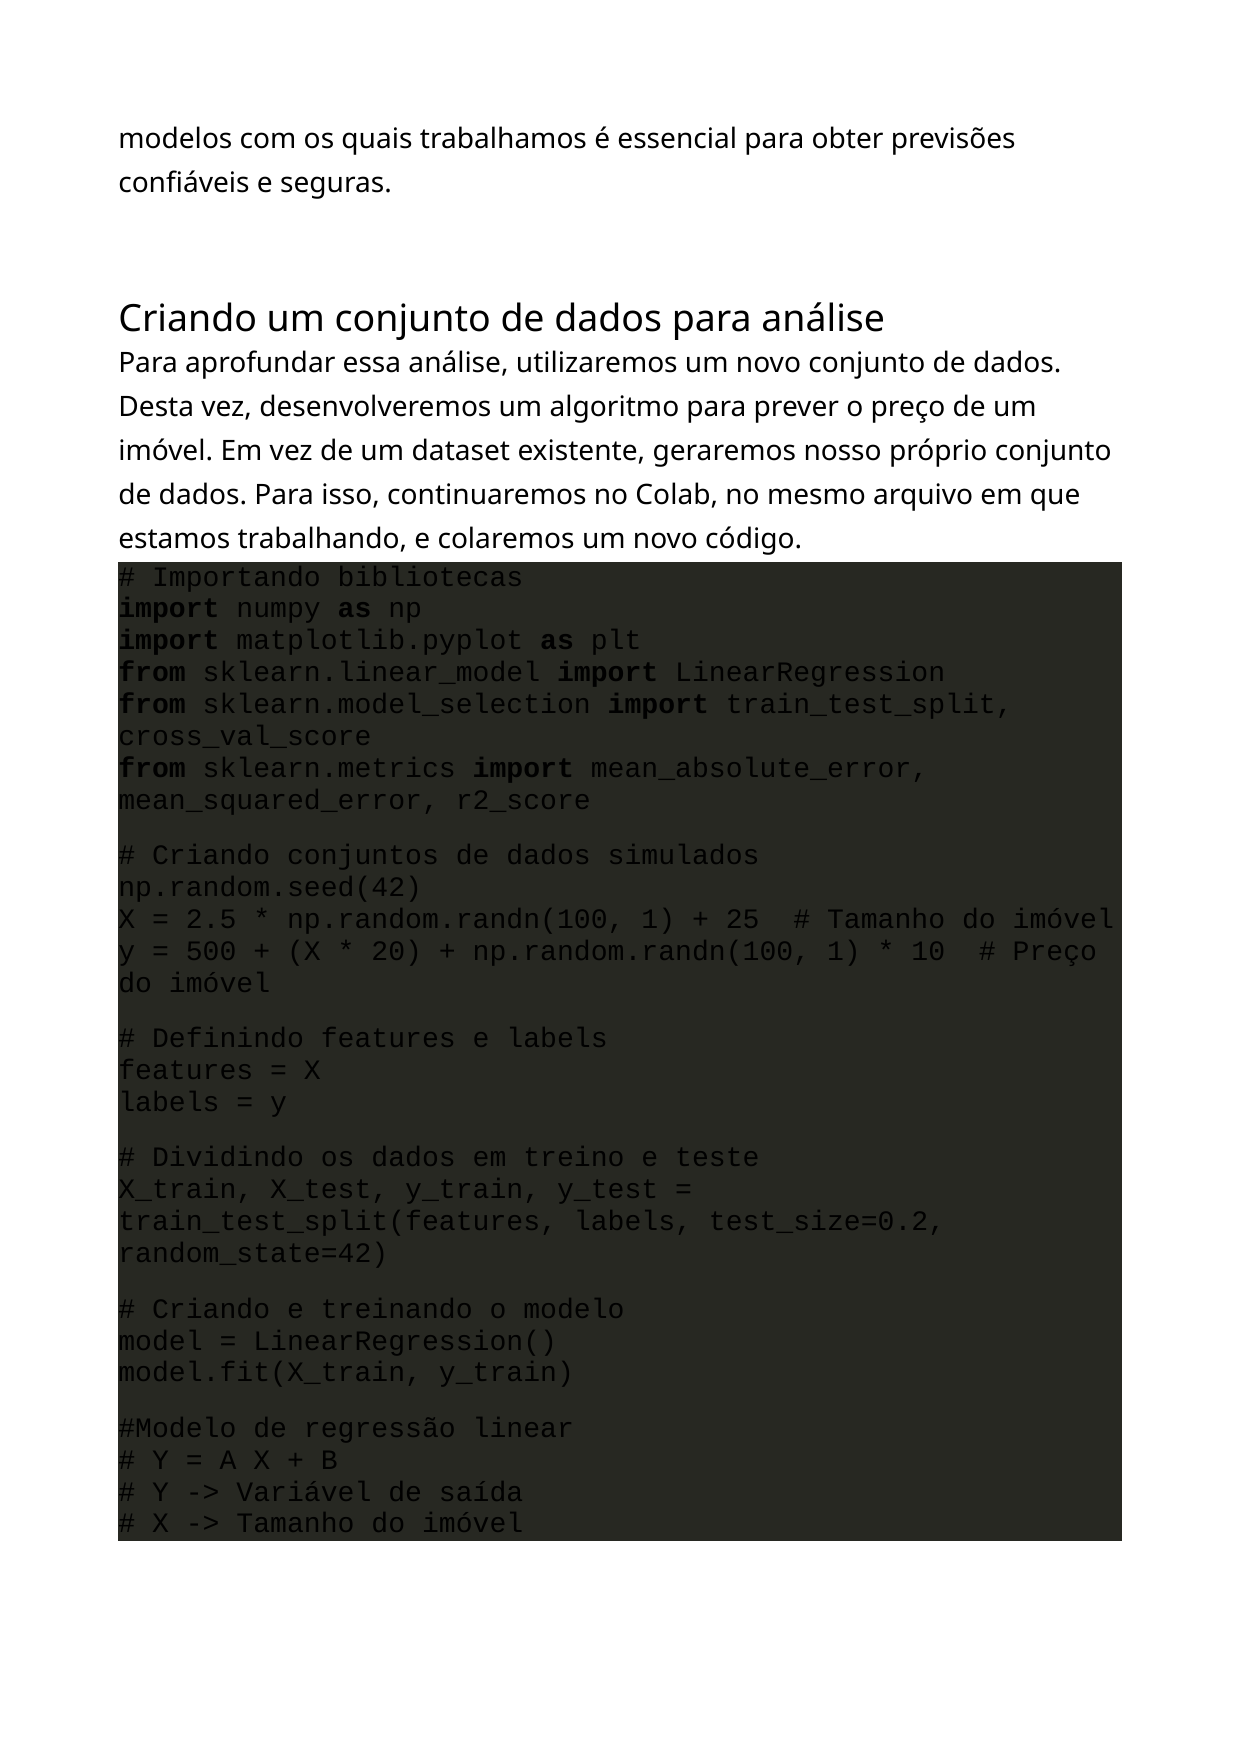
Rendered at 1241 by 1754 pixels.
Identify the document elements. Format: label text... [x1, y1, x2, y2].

text # Definindo features e labels [118, 1024, 1122, 1056]
text #Modelo de regressão linear [118, 1414, 1122, 1446]
text modelos com os quais trabalhamos é essencial para obter previsões confiáveis e seguras. [118, 118, 1122, 201]
text X = 2.5 * np.random.randn(100, 1) + 25 # Tamanho do imóvel [118, 905, 1122, 937]
subtitle Criando um conjunto de dados para análise [118, 291, 1122, 342]
text model = LinearRegression() [118, 1326, 1122, 1358]
text import matplotlib.pyplot as plt [118, 626, 1122, 658]
text import numpy as np [118, 594, 1122, 626]
text features = X [118, 1056, 1122, 1088]
text X_train, X_test, y_train, y_test = train_test_split(features, labels, test_size=0.2, random_state=42) [118, 1175, 1122, 1271]
text # Criando conjuntos de dados simulados [118, 841, 1122, 873]
text from sklearn.linear_model import LinearRegression [118, 658, 1122, 690]
text y = 500 + (X * 20) + np.random.randn(100, 1) * 10 # Preço do imóvel [118, 937, 1122, 1001]
text # Y -> Variável de saída [118, 1478, 1122, 1509]
text # Dividindo os dados em treino e teste [118, 1143, 1122, 1175]
text # X -> Tamanho do imóvel [118, 1509, 1122, 1541]
text # Criando e treinando o modelo [118, 1294, 1122, 1326]
text labels = y [118, 1088, 1122, 1120]
text from sklearn.model_selection import train_test_split, cross_val_score [118, 690, 1122, 754]
text Para aprofundar essa análise, utilizaremos um novo conjunto de dados. Desta vez, desenvolveremos um algoritmo para prever o preço de um imóvel. Em vez de um dataset existente, geraremos nosso próprio conjunto de dados. Para isso, continuaremos no Colab, no mesmo arquivo em que estamos trabalhando, e colaremos um novo código. [118, 342, 1122, 557]
text np.random.seed(42) [118, 873, 1122, 905]
text # Importando bibliotecas [118, 562, 1122, 594]
text model.fit(X_train, y_train) [118, 1358, 1122, 1390]
text from sklearn.metrics import mean_absolute_error, mean_squared_error, r2_score [118, 754, 1122, 817]
text # Y = A X + B [118, 1446, 1122, 1478]
